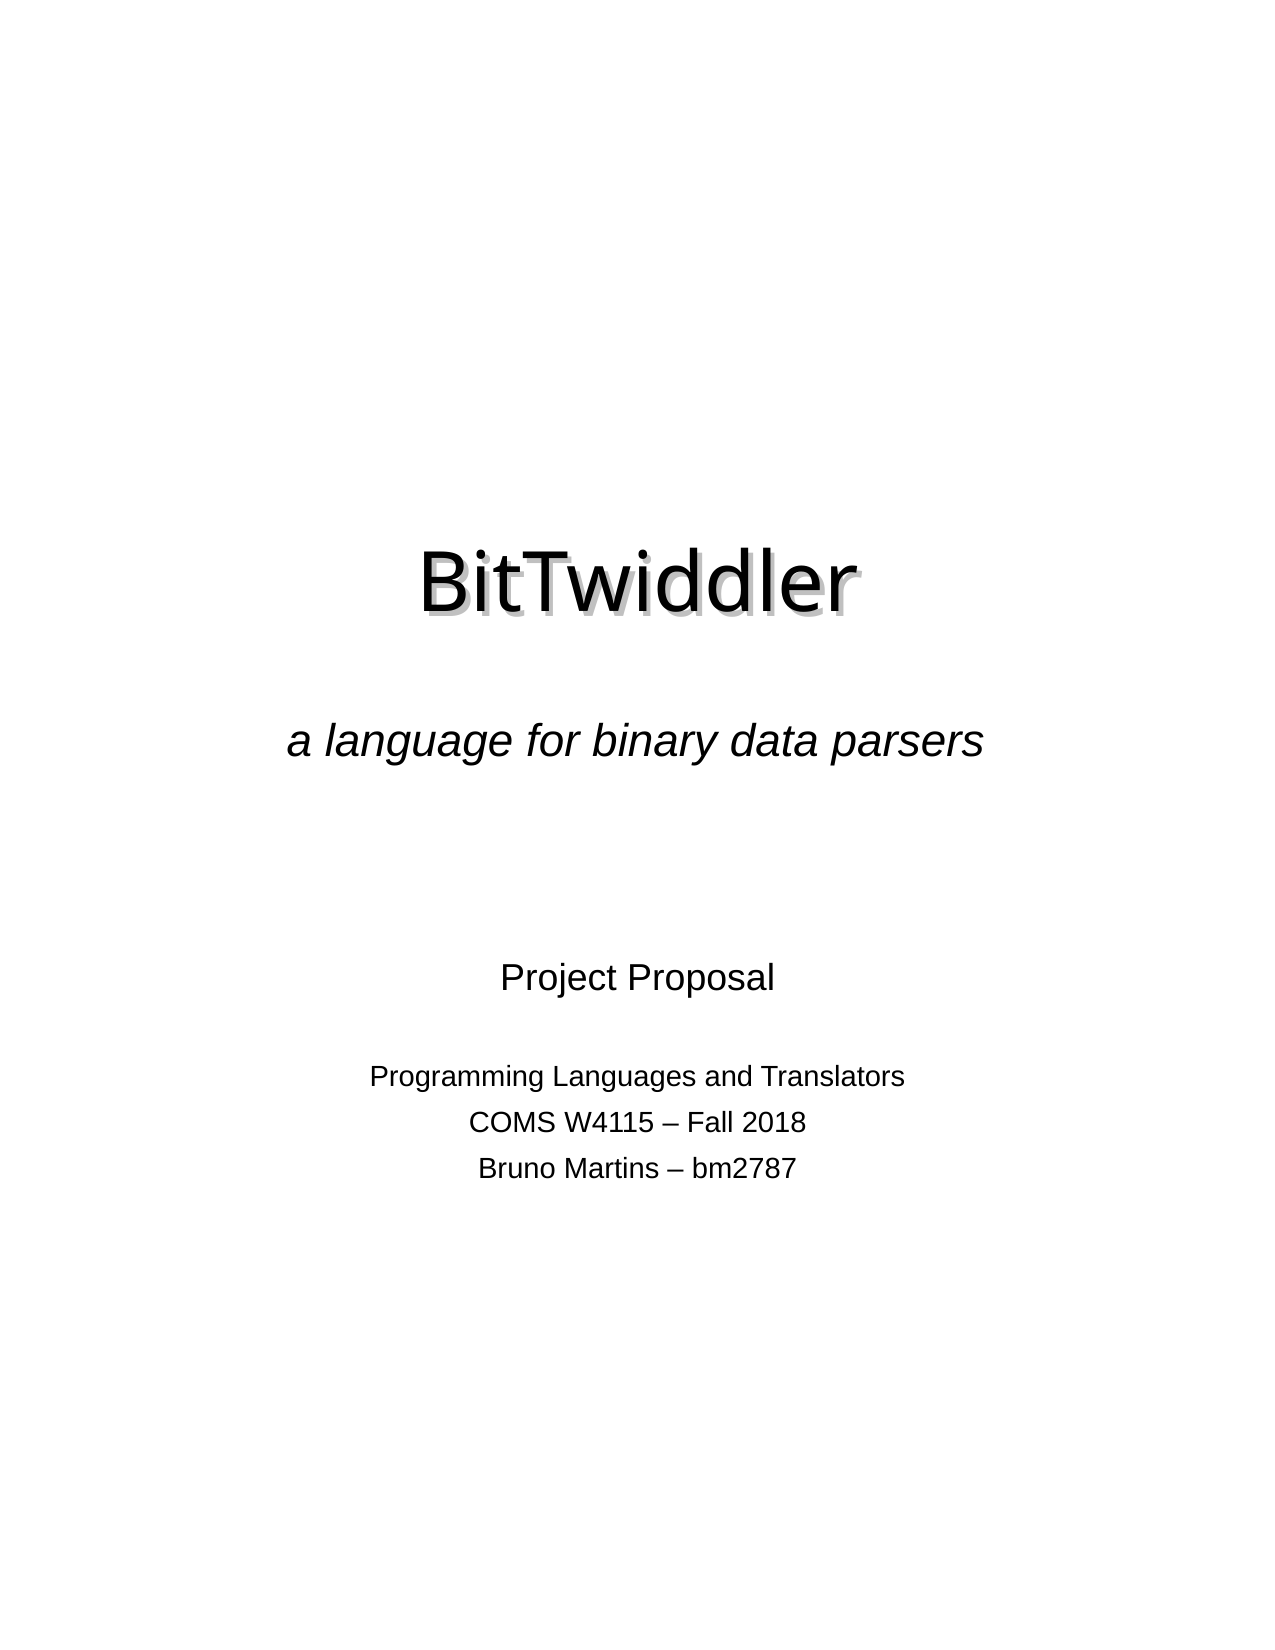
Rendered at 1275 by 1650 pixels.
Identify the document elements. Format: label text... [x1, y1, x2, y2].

subtitle BitTwiddler [118, 522, 1157, 636]
subtitle Project Proposal [118, 955, 1157, 998]
subtitle COMS W4115 – Fall 2018 [118, 1105, 1157, 1139]
subtitle Bruno Martins – bm2787 [118, 1151, 1157, 1185]
subtitle a language for binary data parsers [118, 713, 1157, 766]
subtitle Programming Languages and Translators [118, 1059, 1157, 1093]
